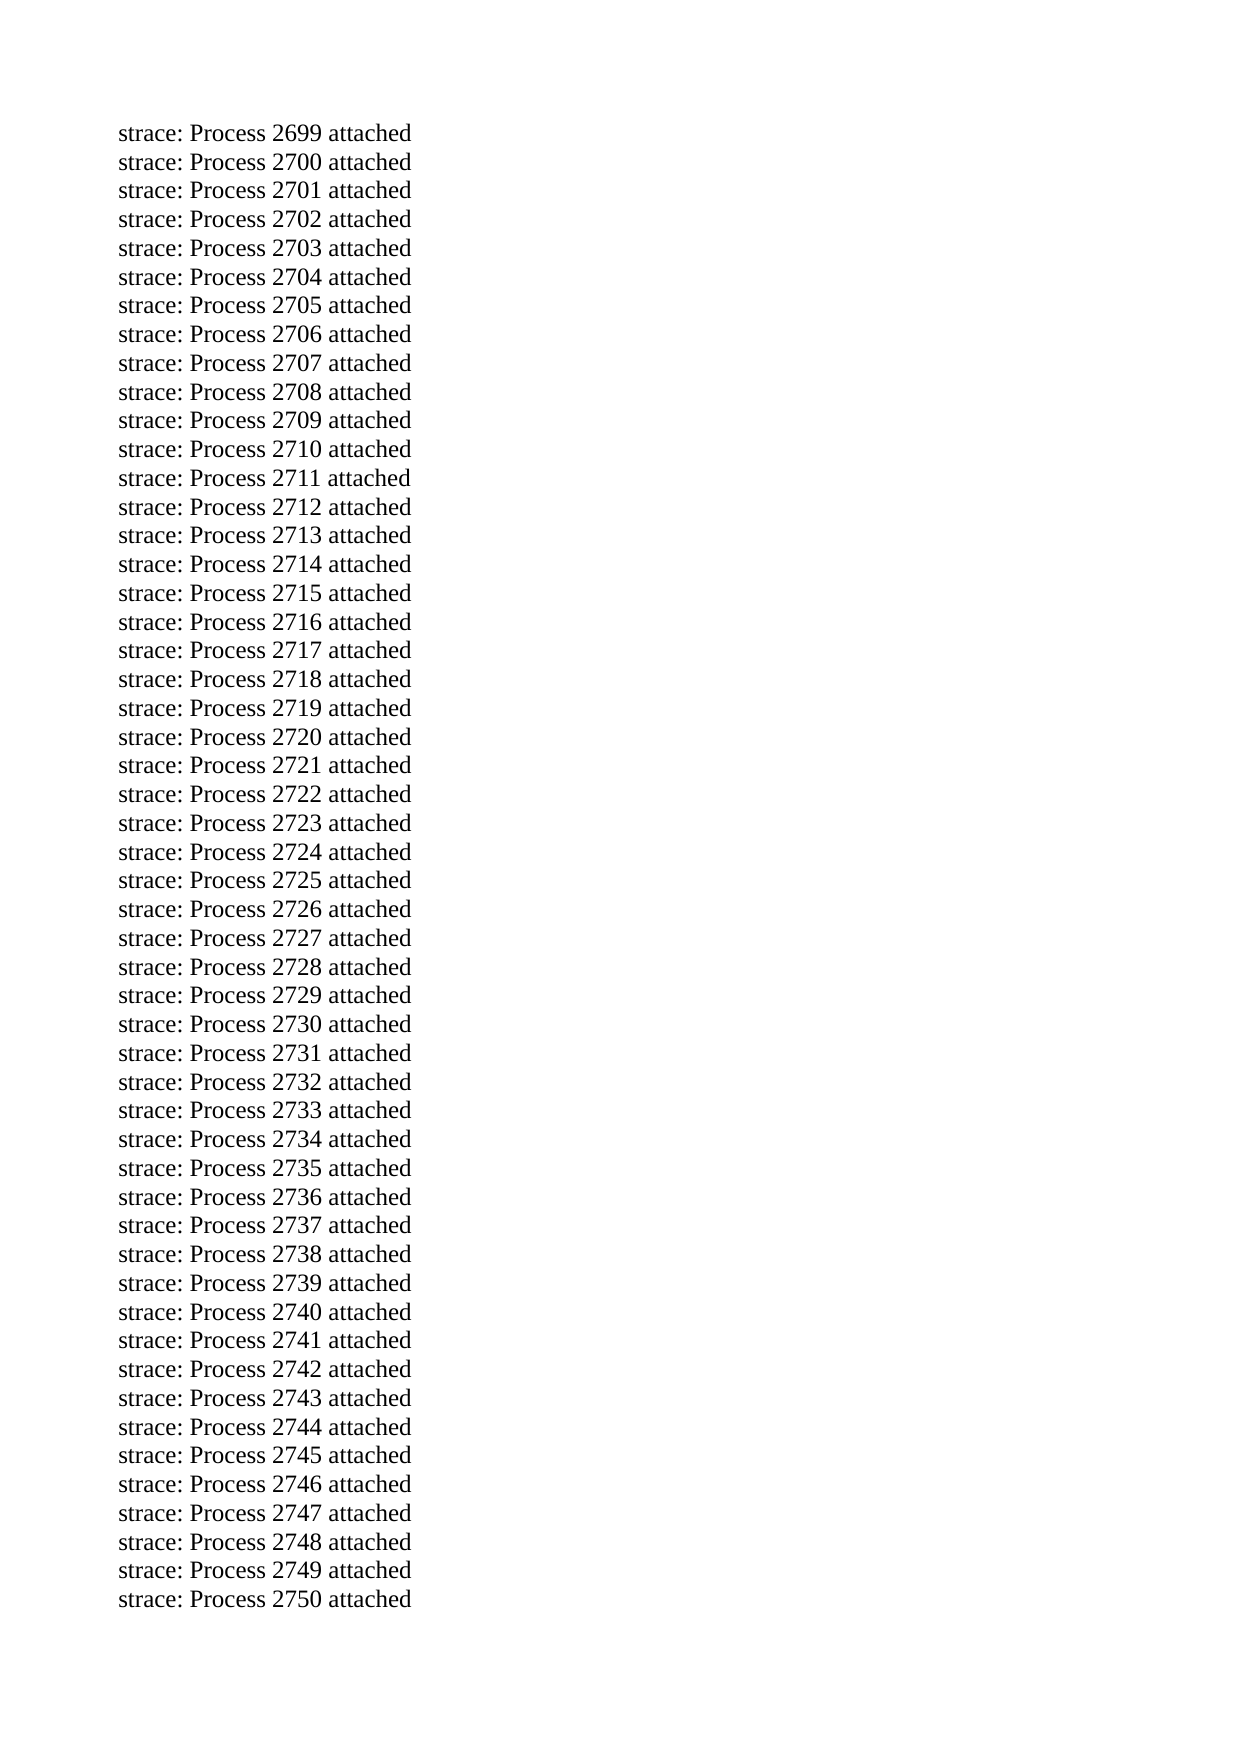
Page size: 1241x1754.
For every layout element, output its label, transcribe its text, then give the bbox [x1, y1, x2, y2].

text strace: Process 2722 attached [118, 779, 1122, 808]
text strace: Process 2740 attached [118, 1297, 1122, 1326]
text strace: Process 2727 attached [118, 923, 1122, 952]
text strace: Process 2730 attached [118, 1009, 1122, 1038]
text strace: Process 2720 attached [118, 722, 1122, 751]
text strace: Process 2702 attached [118, 204, 1122, 233]
text strace: Process 2713 attached [118, 521, 1122, 549]
text strace: Process 2700 attached [118, 147, 1122, 176]
text strace: Process 2736 attached [118, 1182, 1122, 1211]
text strace: Process 2750 attached [118, 1584, 1122, 1613]
text strace: Process 2703 attached [118, 233, 1122, 262]
text strace: Process 2734 attached [118, 1124, 1122, 1153]
text strace: Process 2726 attached [118, 894, 1122, 923]
text strace: Process 2706 attached [118, 319, 1122, 348]
text strace: Process 2712 attached [118, 492, 1122, 521]
text strace: Process 2699 attached [118, 118, 1122, 147]
text strace: Process 2711 attached [118, 463, 1122, 492]
text strace: Process 2701 attached [118, 176, 1122, 204]
text strace: Process 2716 attached [118, 607, 1122, 636]
text strace: Process 2742 attached [118, 1354, 1122, 1383]
text strace: Process 2721 attached [118, 751, 1122, 779]
text strace: Process 2735 attached [118, 1153, 1122, 1182]
text strace: Process 2704 attached [118, 262, 1122, 291]
text strace: Process 2741 attached [118, 1326, 1122, 1354]
text strace: Process 2715 attached [118, 578, 1122, 607]
text strace: Process 2749 attached [118, 1556, 1122, 1584]
text strace: Process 2745 attached [118, 1441, 1122, 1469]
text strace: Process 2746 attached [118, 1469, 1122, 1498]
text strace: Process 2748 attached [118, 1527, 1122, 1556]
text strace: Process 2728 attached [118, 952, 1122, 981]
text strace: Process 2709 attached [118, 406, 1122, 434]
text strace: Process 2719 attached [118, 693, 1122, 722]
text strace: Process 2705 attached [118, 291, 1122, 319]
text strace: Process 2717 attached [118, 636, 1122, 664]
text strace: Process 2707 attached [118, 348, 1122, 377]
text strace: Process 2725 attached [118, 866, 1122, 894]
text strace: Process 2731 attached [118, 1038, 1122, 1067]
text strace: Process 2737 attached [118, 1211, 1122, 1239]
text strace: Process 2718 attached [118, 664, 1122, 693]
text strace: Process 2739 attached [118, 1268, 1122, 1297]
text strace: Process 2733 attached [118, 1096, 1122, 1124]
text strace: Process 2710 attached [118, 434, 1122, 463]
text strace: Process 2724 attached [118, 837, 1122, 866]
text strace: Process 2747 attached [118, 1498, 1122, 1527]
text strace: Process 2714 attached [118, 549, 1122, 578]
text strace: Process 2708 attached [118, 377, 1122, 406]
text strace: Process 2738 attached [118, 1239, 1122, 1268]
text strace: Process 2732 attached [118, 1067, 1122, 1096]
text strace: Process 2723 attached [118, 808, 1122, 837]
text strace: Process 2729 attached [118, 981, 1122, 1009]
text strace: Process 2743 attached [118, 1383, 1122, 1412]
text strace: Process 2744 attached [118, 1412, 1122, 1441]
